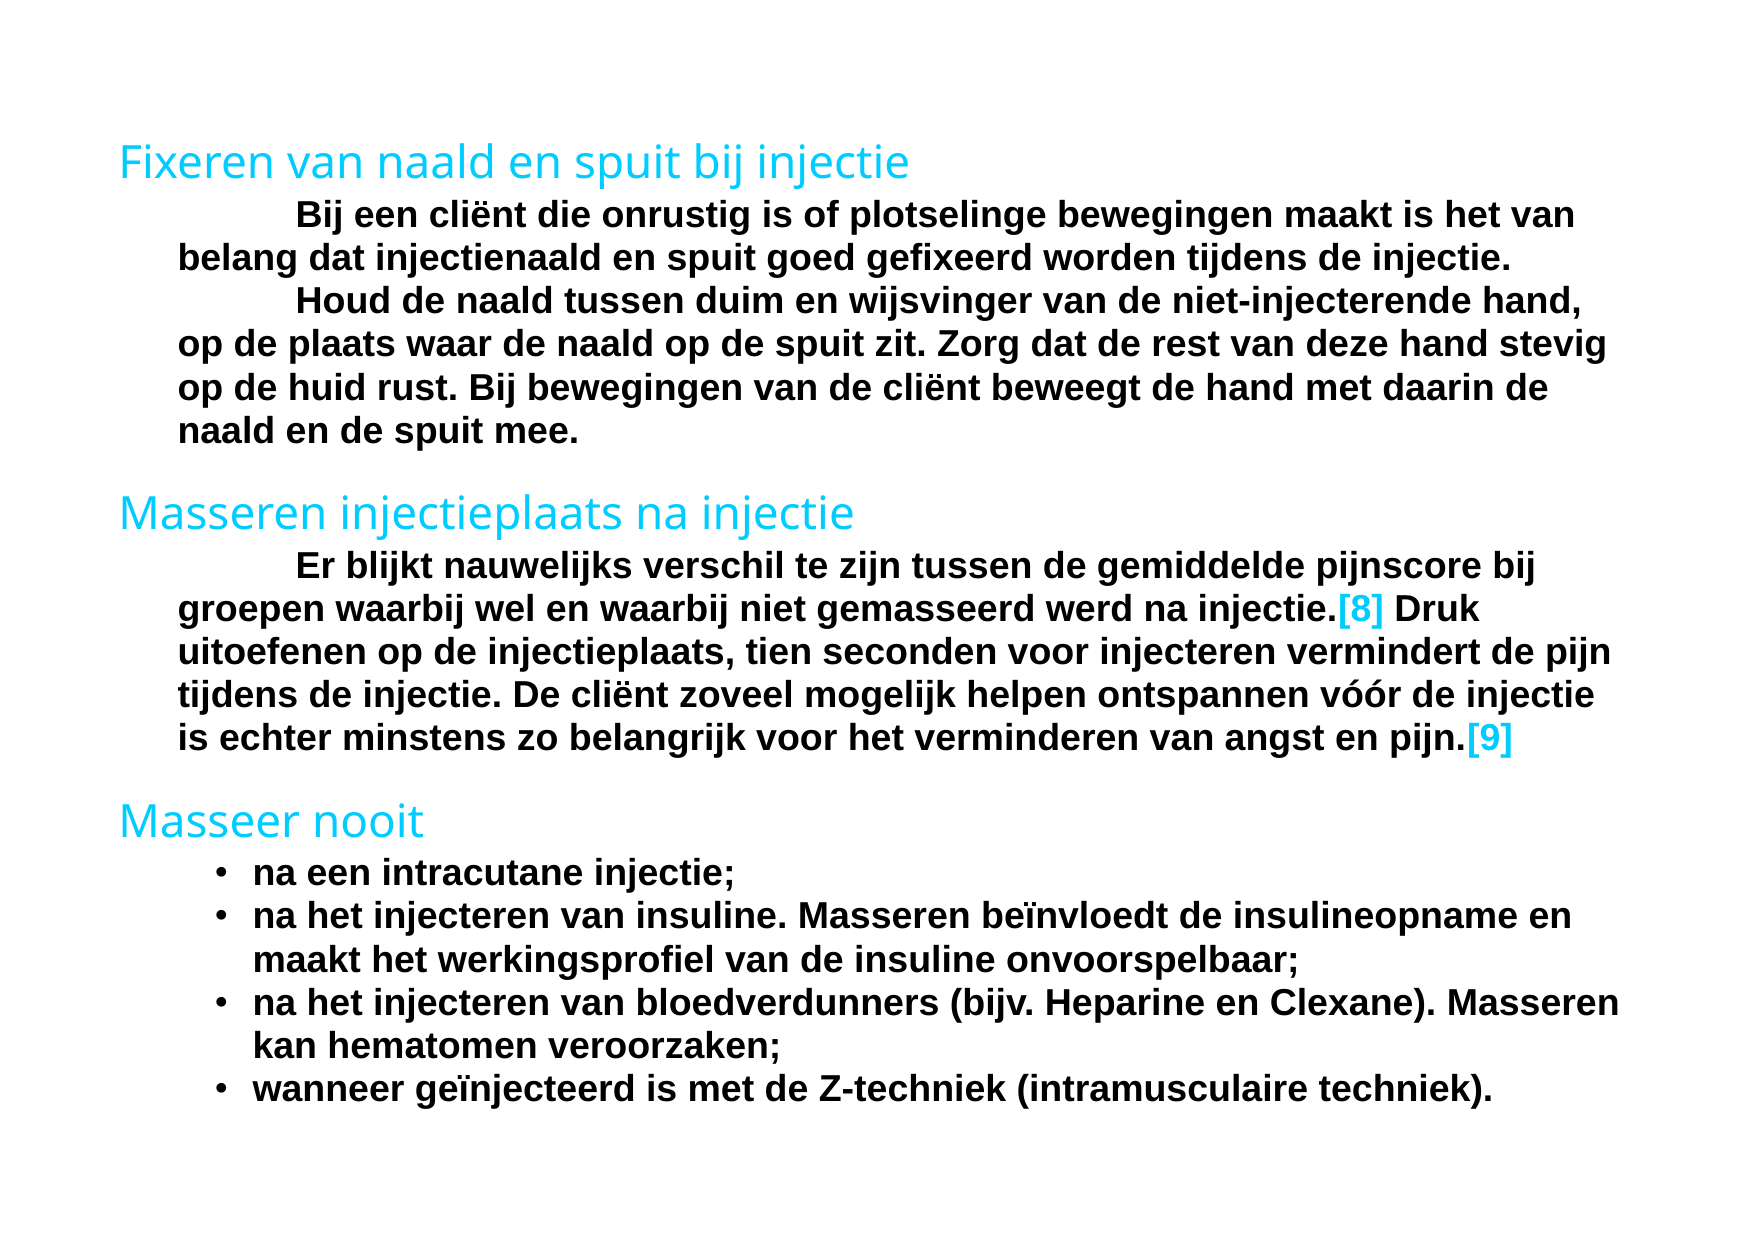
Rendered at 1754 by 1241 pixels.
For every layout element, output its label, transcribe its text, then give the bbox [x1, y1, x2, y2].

subtitle wanneer geïnjecteerd is met de Z-techniek (intramusculaire techniek). [215, 1066, 1636, 1109]
subtitle na het injecteren van bloedverdunners (bijv. Heparine en Clexane). Masseren kan hematomen veroorzaken; [215, 980, 1636, 1066]
subtitle na een intracutane injectie; [215, 850, 1636, 894]
subtitle Masseer nooit [118, 788, 1636, 850]
subtitle Fixeren van naald en spuit bij injectie [118, 130, 1636, 192]
subtitle na het injecteren van insuline. Masseren beïnvloedt de insulineopname en maakt het werkingsprofiel van de insuline onvoorspelbaar; [215, 894, 1636, 980]
subtitle Er blijkt nauwelijks verschil te zijn tussen de gemiddelde pijnscore bij groepen waarbij wel en waarbij niet gemasseerd werd na injectie.[8] Druk uitoefenen op de injectieplaats, tien seconden voor injecteren vermindert de pijn tijdens de injectie. De cliënt zoveel mogelijk helpen ontspannen vóór de injectie is echter minstens zo belangrijk voor het verminderen van angst en pijn.[9] [177, 543, 1636, 758]
subtitle Masseren injectieplaats na injectie [118, 481, 1636, 543]
subtitle Houd de naald tussen duim en wijsvinger van de niet-injecterende hand, op de plaats waar de naald op de spuit zit. Zorg dat de rest van deze hand stevig op de huid rust. Bij bewegingen van de cliënt beweegt de hand met daarin de naald en de spuit mee. [177, 278, 1636, 451]
subtitle Bij een cliënt die onrustig is of plotselinge bewegingen maakt is het van belang dat injectienaald en spuit goed gefixeerd worden tijdens de injectie. [177, 192, 1636, 278]
